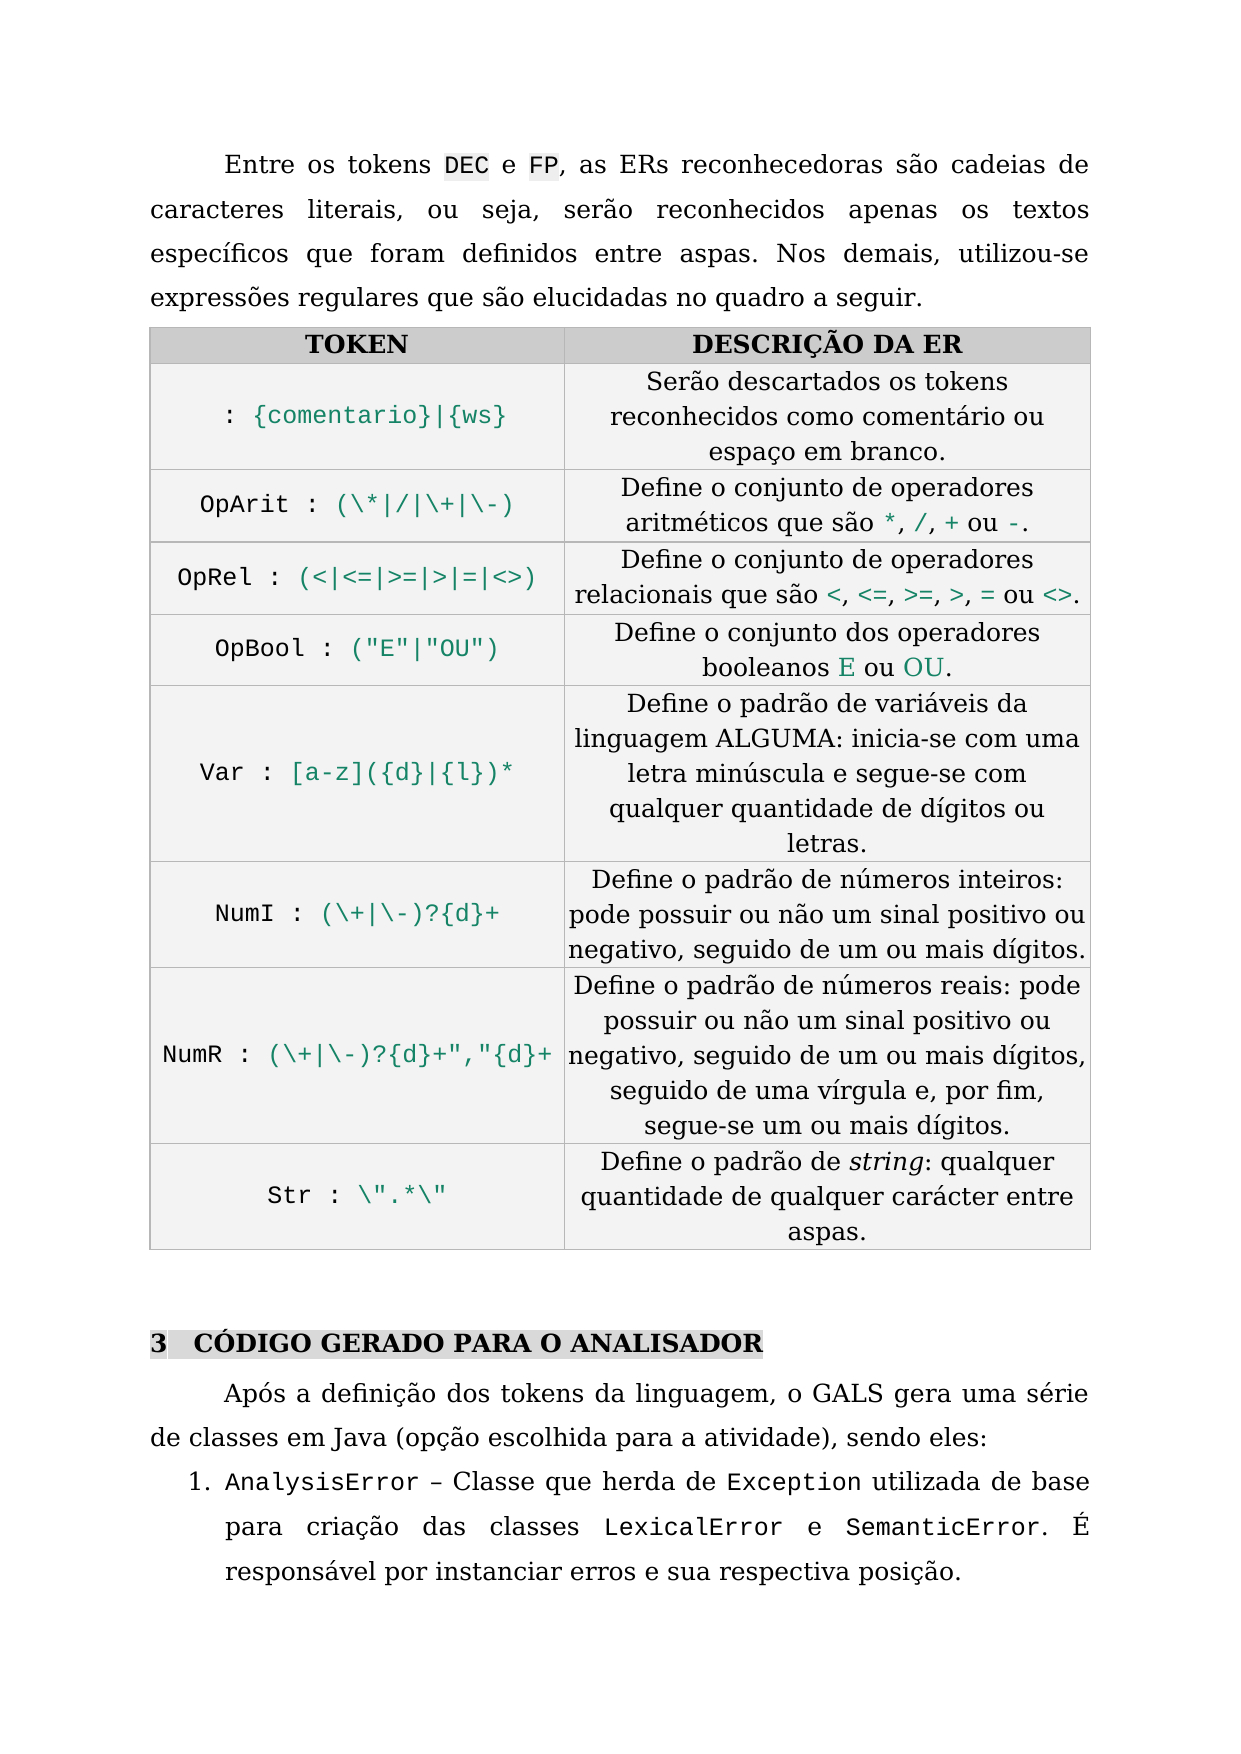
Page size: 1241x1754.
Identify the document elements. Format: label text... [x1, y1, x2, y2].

table_header DESCRIÇÃO DA ER [565, 328, 1090, 363]
table_cell : {comentario}|{ws} [151, 364, 564, 469]
table_cell Define o conjunto dos operadores booleanos E ou OU. [565, 615, 1090, 685]
table_cell Define o padrão de variáveis da linguagem ALGUMA: inicia-se com uma letra minúscula e segue-se com qualquer quantidade de dígitos ou letras. [565, 686, 1090, 861]
table_cell Var : [a-z]({d}|{l})* [151, 686, 564, 861]
table_cell OpArit : (\*|/|\+|\-) [151, 470, 564, 541]
table_cell Str : \".*\" [151, 1144, 564, 1249]
table_cell Serão descartados os tokens reconhecidos como comentário ou espaço em branco. [565, 364, 1090, 469]
table_header TOKEN [151, 328, 564, 363]
text Entre os tokens DEC e FP, as ERs reconhecedoras são cadeias de caracteres literais, ou seja, serão reconhecidos apenas os textos específicos que foram definidos entre aspas. Nos demais, utilizou-se expressões regulares que são elucidadas no quadro a seguir. [150, 150, 1090, 312]
table_cell Define o conjunto de operadores relacionais que são <, <=, >=, >, = ou <>. [565, 543, 1090, 614]
text Após a definição dos tokens da linguagem, o GALS gera uma série de classes em Java (opção escolhida para a atividade), sendo eles: [150, 1379, 1090, 1452]
text 3 CÓDIGO GERADO PARA O ANALISADOR [150, 1329, 1090, 1359]
table_cell NumI : (\+|\-)?{d}+ [151, 862, 564, 967]
table_cell Define o padrão de string: qualquer quantidade de qualquer carácter entre aspas. [565, 1144, 1090, 1249]
table_cell Define o padrão de números reais: pode possuir ou não um sinal positivo ou negativo, seguido de um ou mais dígitos, seguido de uma vírgula e, por fim, segue-se um ou mais dígitos. [565, 968, 1090, 1143]
table_cell Define o conjunto de operadores aritméticos que são *, /, + ou -. [565, 470, 1090, 541]
table_cell Define o padrão de números inteiros: pode possuir ou não um sinal positivo ou negativo, seguido de um ou mais dígitos. [565, 862, 1090, 967]
list AnalysisError – Classe que herda de Exception utilizada de base para criação das classes LexicalError e SemanticError. É responsável por instanciar erros e sua respectiva posição. [187, 1467, 1090, 1587]
table_cell OpBool : ("E"|"OU") [151, 615, 564, 685]
table_cell NumR : (\+|\-)?{d}+","{d}+ [151, 968, 564, 1143]
table_cell OpRel : (<|<=|>=|>|=|<>) [151, 543, 564, 614]
